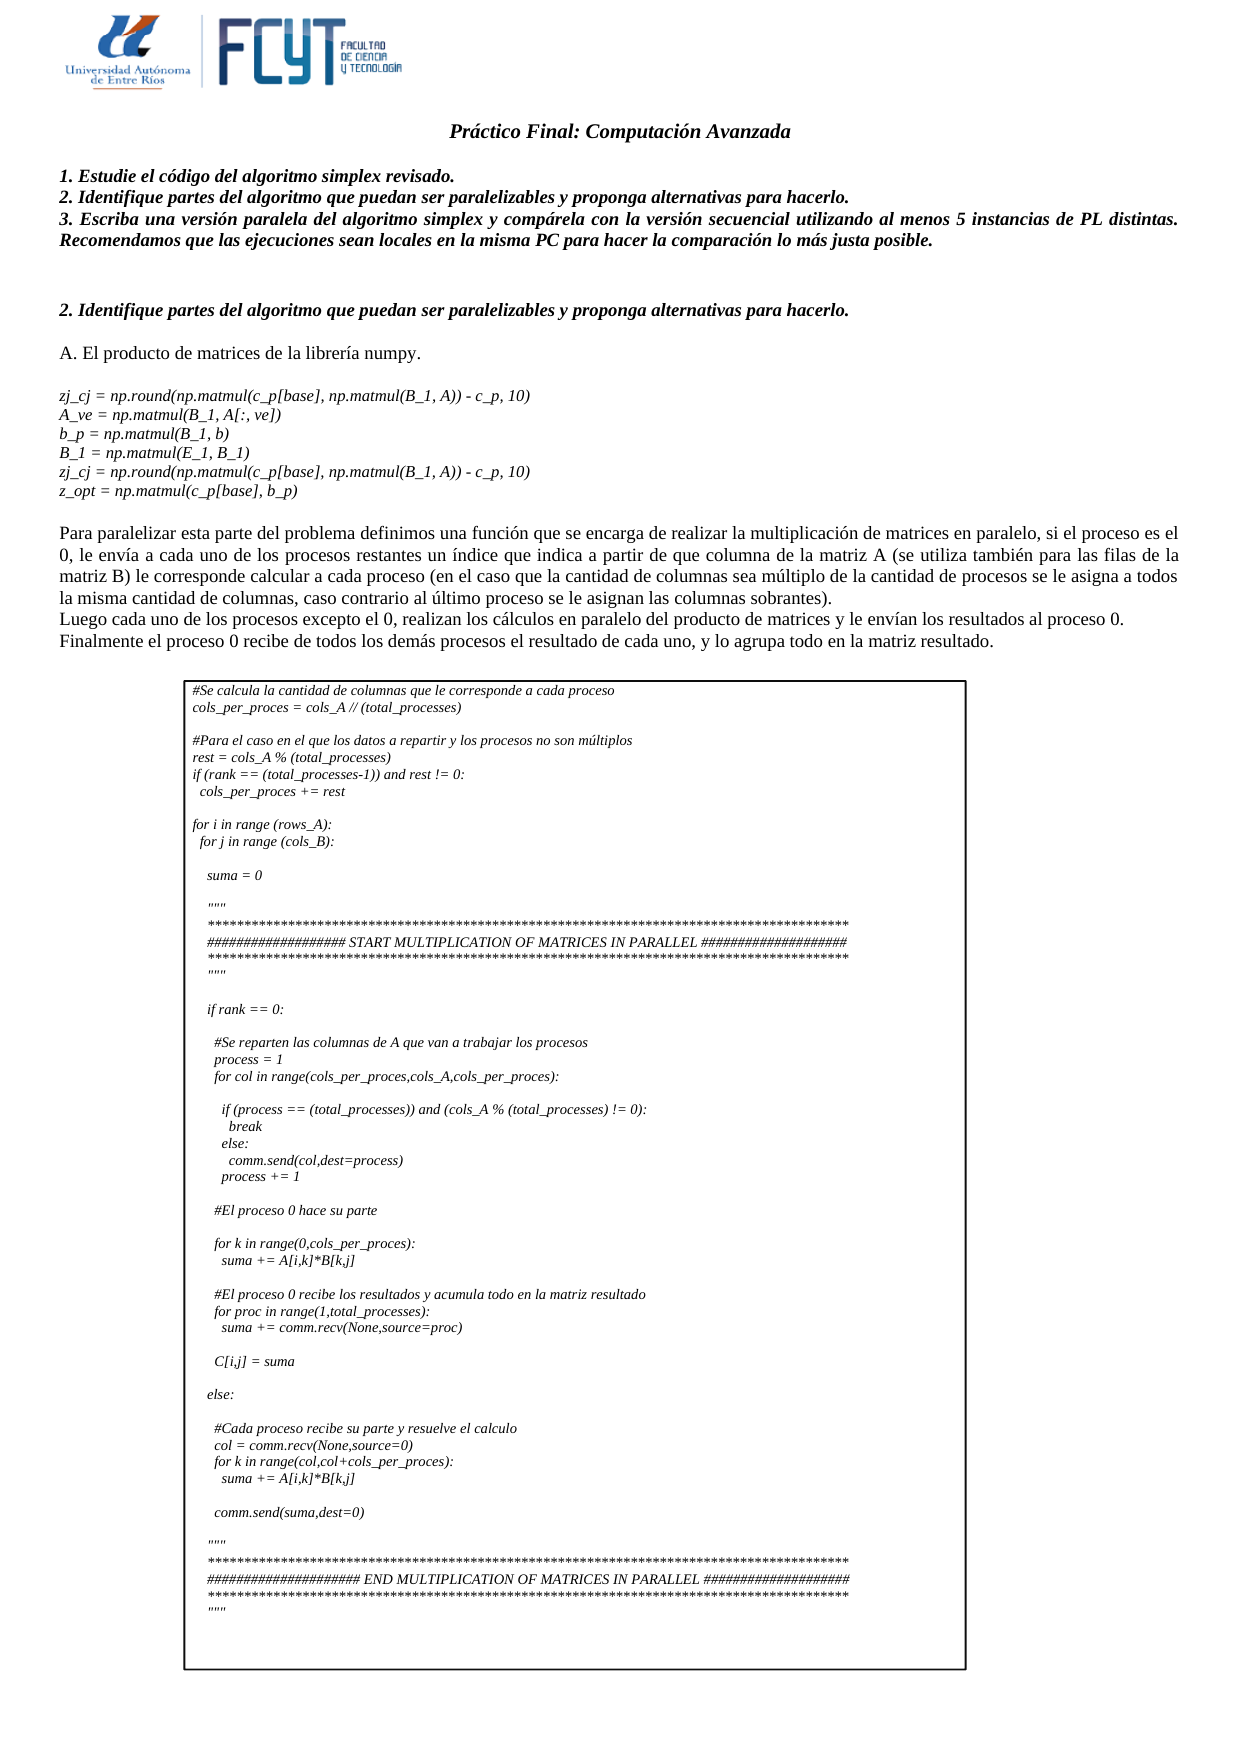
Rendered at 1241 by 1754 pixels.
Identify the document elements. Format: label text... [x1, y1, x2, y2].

text Finalmente el proceso 0 recibe de todos los demás procesos el resultado de cada uno, y lo agrupa todo en la matriz resultado. [59, 630, 1181, 651]
text 1. Estudie el código del algoritmo simplex revisado. [59, 165, 1181, 186]
text b_p = np.matmul(B_1, b) [59, 424, 1181, 443]
text 2. Identifique partes del algoritmo que puedan ser paralelizables y proponga alternativas para hacerlo. [59, 299, 1181, 321]
text 3. Escriba una versión paralela del algoritmo simplex y compárela con la versión secuencial utilizando al menos 5 instancias de PL distintas. Recomendamos que las ejecuciones sean locales en la misma PC para hacer la comparación lo más justa posible. [59, 208, 1181, 251]
text B_1 = np.matmul(E_1, B_1) [59, 443, 1181, 462]
text A. El producto de matrices de la librería numpy. [59, 342, 1181, 364]
text zj_cj = np.round(np.matmul(c_p[base], np.matmul(B_1, A)) - c_p, 10) [59, 385, 1181, 404]
text z_opt = np.matmul(c_p[base], b_p) [59, 481, 1181, 500]
text Luego cada uno de los procesos excepto el 0, realizan los cálculos en paralelo del producto de matrices y le envían los resultados al proceso 0. [59, 608, 1181, 630]
picture [59, 10, 409, 100]
text 2. Identifique partes del algoritmo que puedan ser paralelizables y proponga alternativas para hacerlo. [59, 186, 1181, 208]
text Práctico Final: Computación Avanzada [59, 119, 1181, 143]
text zj_cj = np.round(np.matmul(c_p[base], np.matmul(B_1, A)) - c_p, 10) [59, 462, 1181, 481]
text Para paralelizar esta parte del problema definimos una función que se encarga de realizar la multiplicación de matrices en paralelo, si el proceso es el 0, le envía a cada uno de los procesos restantes un índice que indica a partir de que columna de la matriz A (se utiliza también para las filas de la matriz B) le corresponde calcular a cada proceso (en el caso que la cantidad de columnas sea múltiplo de la cantidad de procesos se le asigna a todos la misma cantidad de columnas, caso contrario al último proceso se le asignan las columnas sobrantes). [59, 522, 1181, 608]
text A_ve = np.matmul(B_1, A[:, ve]) [59, 404, 1181, 424]
